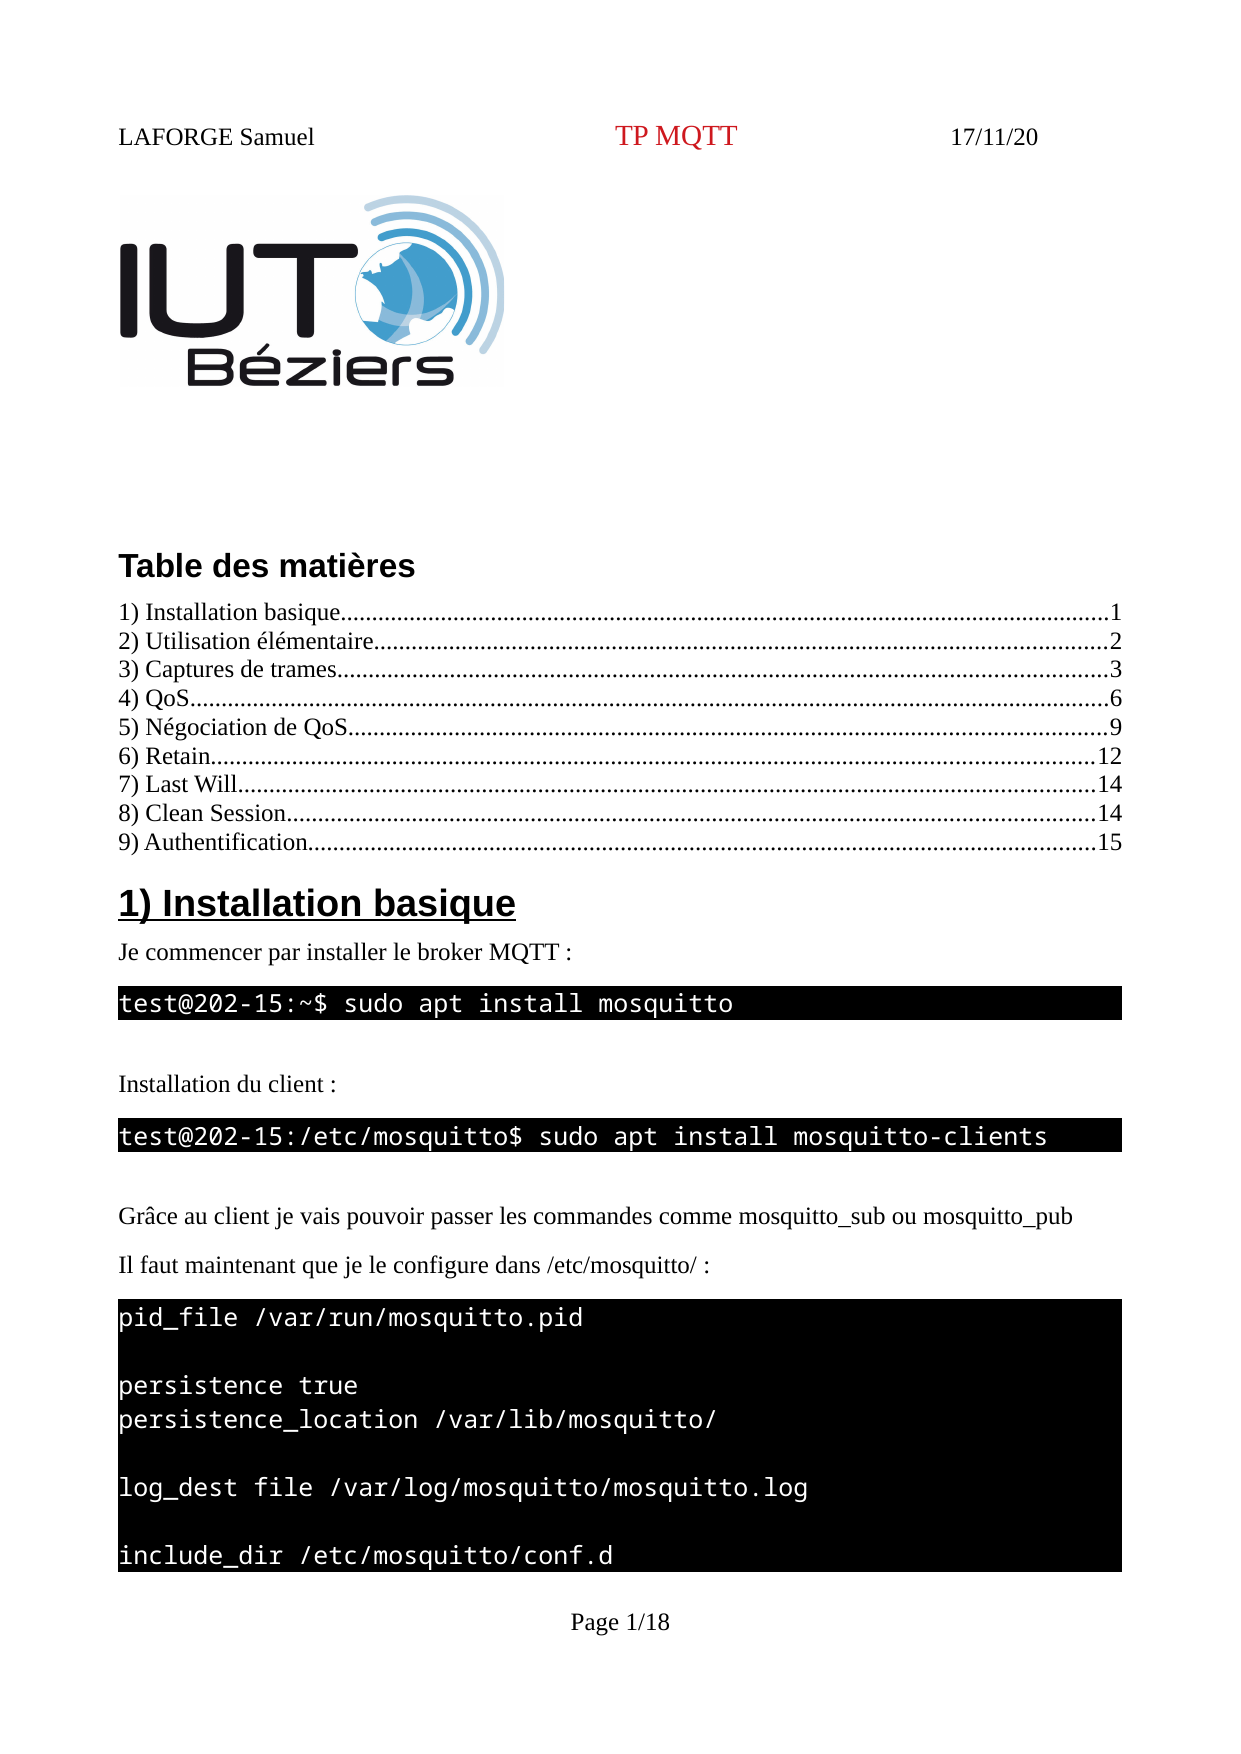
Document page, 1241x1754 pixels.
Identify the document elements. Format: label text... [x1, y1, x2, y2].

subtitle Table des matières [118, 546, 1122, 584]
text Grâce au client je vais pouvoir passer les commandes comme mosquitto_sub ou mosquitto_pub [118, 1201, 1122, 1230]
picture [120, 195, 505, 387]
text persistence_location /var/lib/mosquitto/ [118, 1402, 1122, 1436]
text Il faut maintenant que je le configure dans /etc/mosquitto/ : [118, 1250, 1122, 1279]
text 5) Négociation de QoS 9 [118, 712, 1122, 741]
text log_dest file /var/log/mosquitto/mosquitto.log [118, 1470, 1122, 1504]
subtitle 1) Installation basique [118, 881, 1122, 924]
text 8) Clean Session 14 [118, 798, 1122, 827]
text pid_file /var/run/mosquitto.pid [118, 1299, 1122, 1333]
text test@202-15:~$ sudo apt install mosquitto [118, 986, 1122, 1020]
text test@202-15:/etc/mosquitto$ sudo apt install mosquitto-clients [118, 1118, 1122, 1152]
text include_dir /etc/mosquitto/conf.d [118, 1538, 1122, 1572]
text 7) Last Will 14 [118, 769, 1122, 798]
text 9) Authentification 15 [118, 827, 1122, 856]
text 4) QoS 6 [118, 683, 1122, 712]
text persistence true [118, 1367, 1122, 1402]
text Installation du client : [118, 1069, 1122, 1098]
text 6) Retain 12 [118, 741, 1122, 769]
text Je commencer par installer le broker MQTT : [118, 937, 1122, 966]
text 3) Captures de trames 3 [118, 654, 1122, 683]
text 2) Utilisation élémentaire 2 [118, 626, 1122, 654]
text 1) Installation basique 1 [118, 597, 1122, 626]
